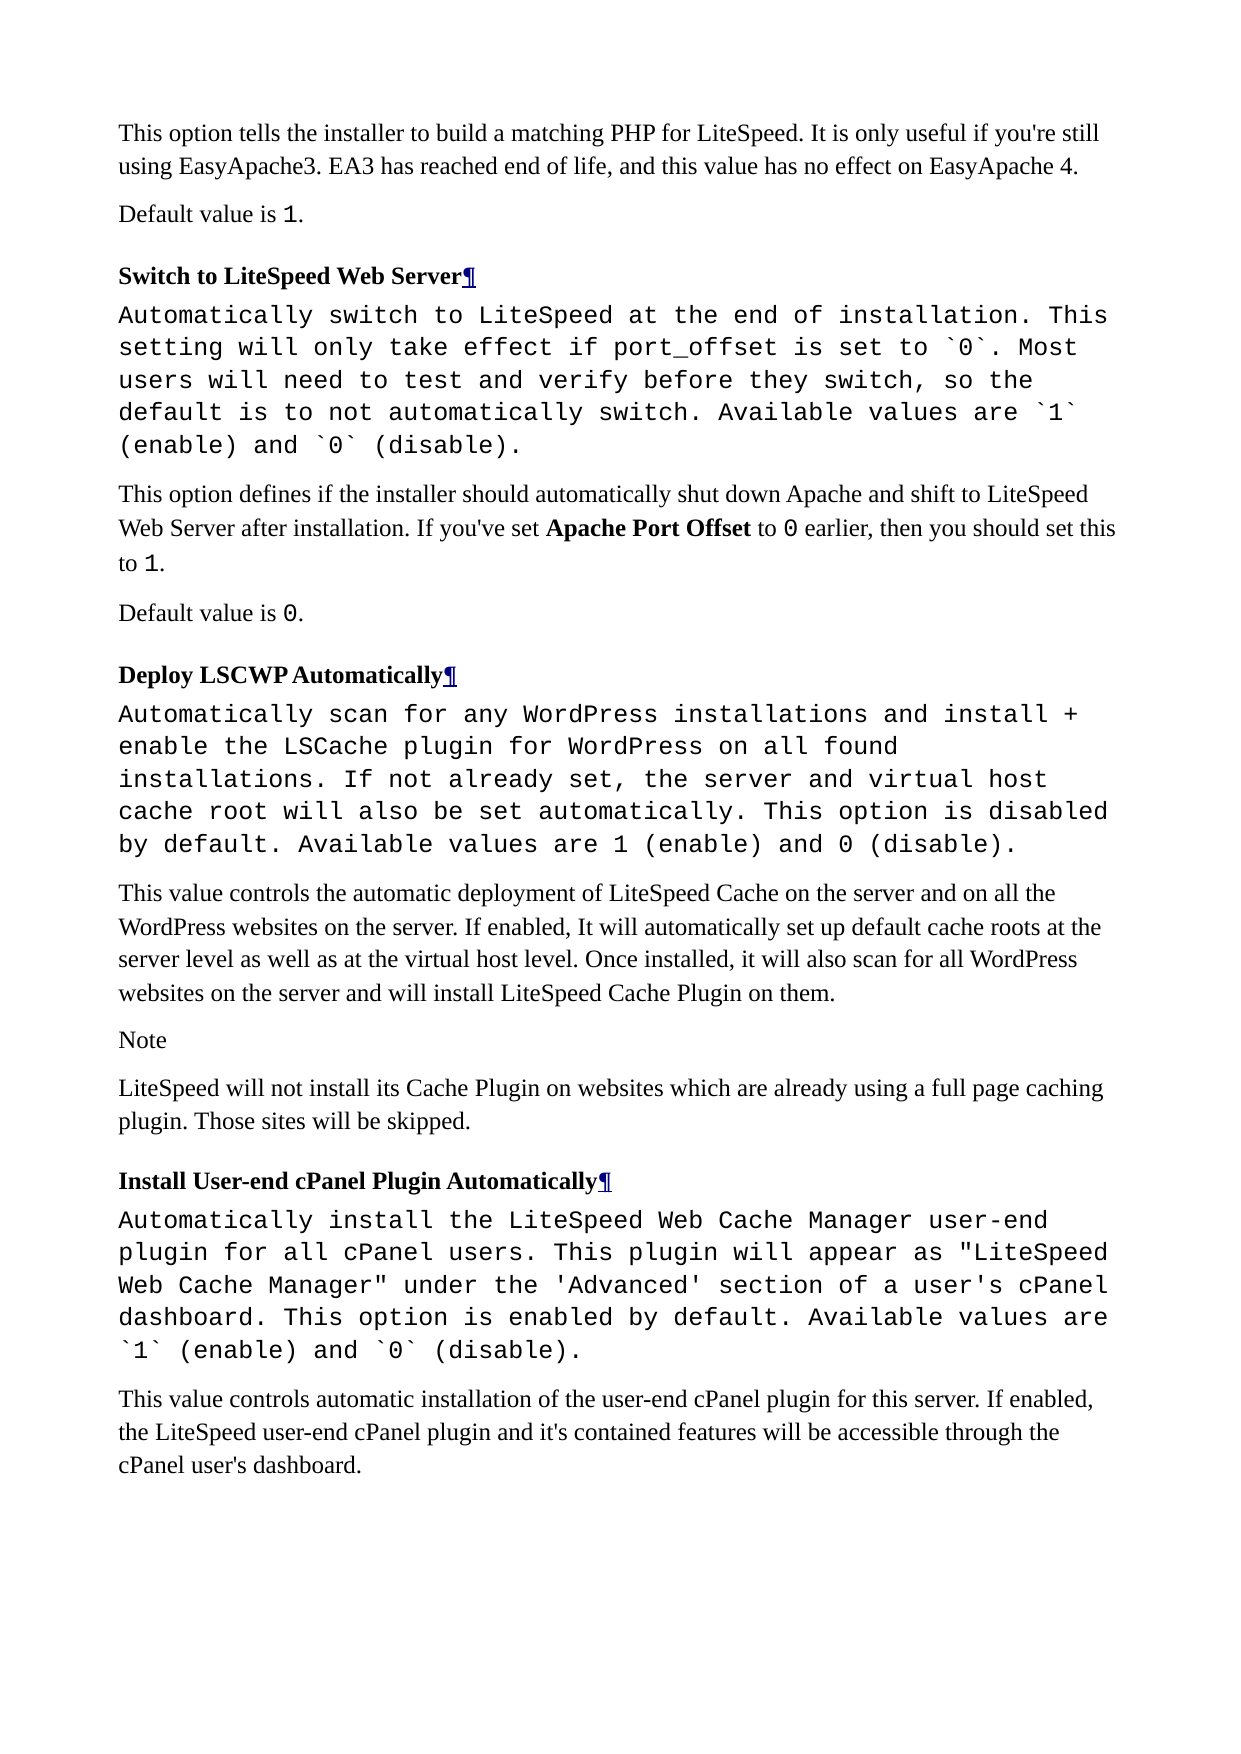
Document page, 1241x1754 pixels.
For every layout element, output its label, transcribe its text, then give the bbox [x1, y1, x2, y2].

text This option defines if the installer should automatically shut down Apache and shift to LiteSpeed Web Server after installation. If you've set Apache Port Offset to 0 earlier, then you should set this to 1. [118, 479, 1122, 578]
text Automatically switch to LiteSpeed at the end of installation. This setting will only take effect if port_offset is set to `0`. Most users will need to test and verify before they switch, so the default is to not automatically switch. Available values are `1` (enable) and `0` (disable). [118, 302, 1122, 461]
text Default value is 1. [118, 199, 1122, 229]
subtitle Install User-end cPanel Plugin Automatically¶ [118, 1166, 1122, 1195]
text This value controls the automatic deployment of LiteSpeed Cache on the server and on all the WordPress websites on the server. If enabled, It will automatically set up default cache roots at the server level as well as at the virtual host level. Once installed, it will also scan for all WordPress websites on the server and will install LiteSpeed Cache Plugin on them. [118, 878, 1122, 1006]
subtitle Switch to LiteSpeed Web Server¶ [118, 261, 1122, 290]
text This value controls automatic installation of the user-end cPanel plugin for this server. If enabled, the LiteSpeed user-end cPanel plugin and it's contained features will be accessible through the cPanel user's dashboard. [118, 1384, 1122, 1479]
text LiteSpeed will not install its Cache Plugin on websites which are already using a full page caching plugin. Those sites will be skipped. [118, 1073, 1122, 1134]
text This option tells the installer to build a matching PHP for LiteSpeed. It is only useful if you're still using EasyApache3. EA3 has reached end of life, and this value has no effect on EasyApache 4. [118, 118, 1122, 180]
text Automatically install the LiteSpeed Web Cache Manager user-end plugin for all cPanel users. This plugin will appear as "LiteSpeed Web Cache Manager" under the 'Advanced' section of a user's cPanel dashboard. This option is enabled by default. Available values are `1` (enable) and `0` (disable). [118, 1207, 1122, 1366]
text Default value is 0. [118, 598, 1122, 628]
text Note [118, 1025, 1122, 1054]
text Automatically scan for any WordPress installations and install + enable the LSCache plugin for WordPress on all found installations. If not already set, the server and virtual host cache root will also be set automatically. This option is disabled by default. Available values are 1 (enable) and 0 (disable). [118, 701, 1122, 860]
subtitle Deploy LSCWP Automatically¶ [118, 660, 1122, 689]
